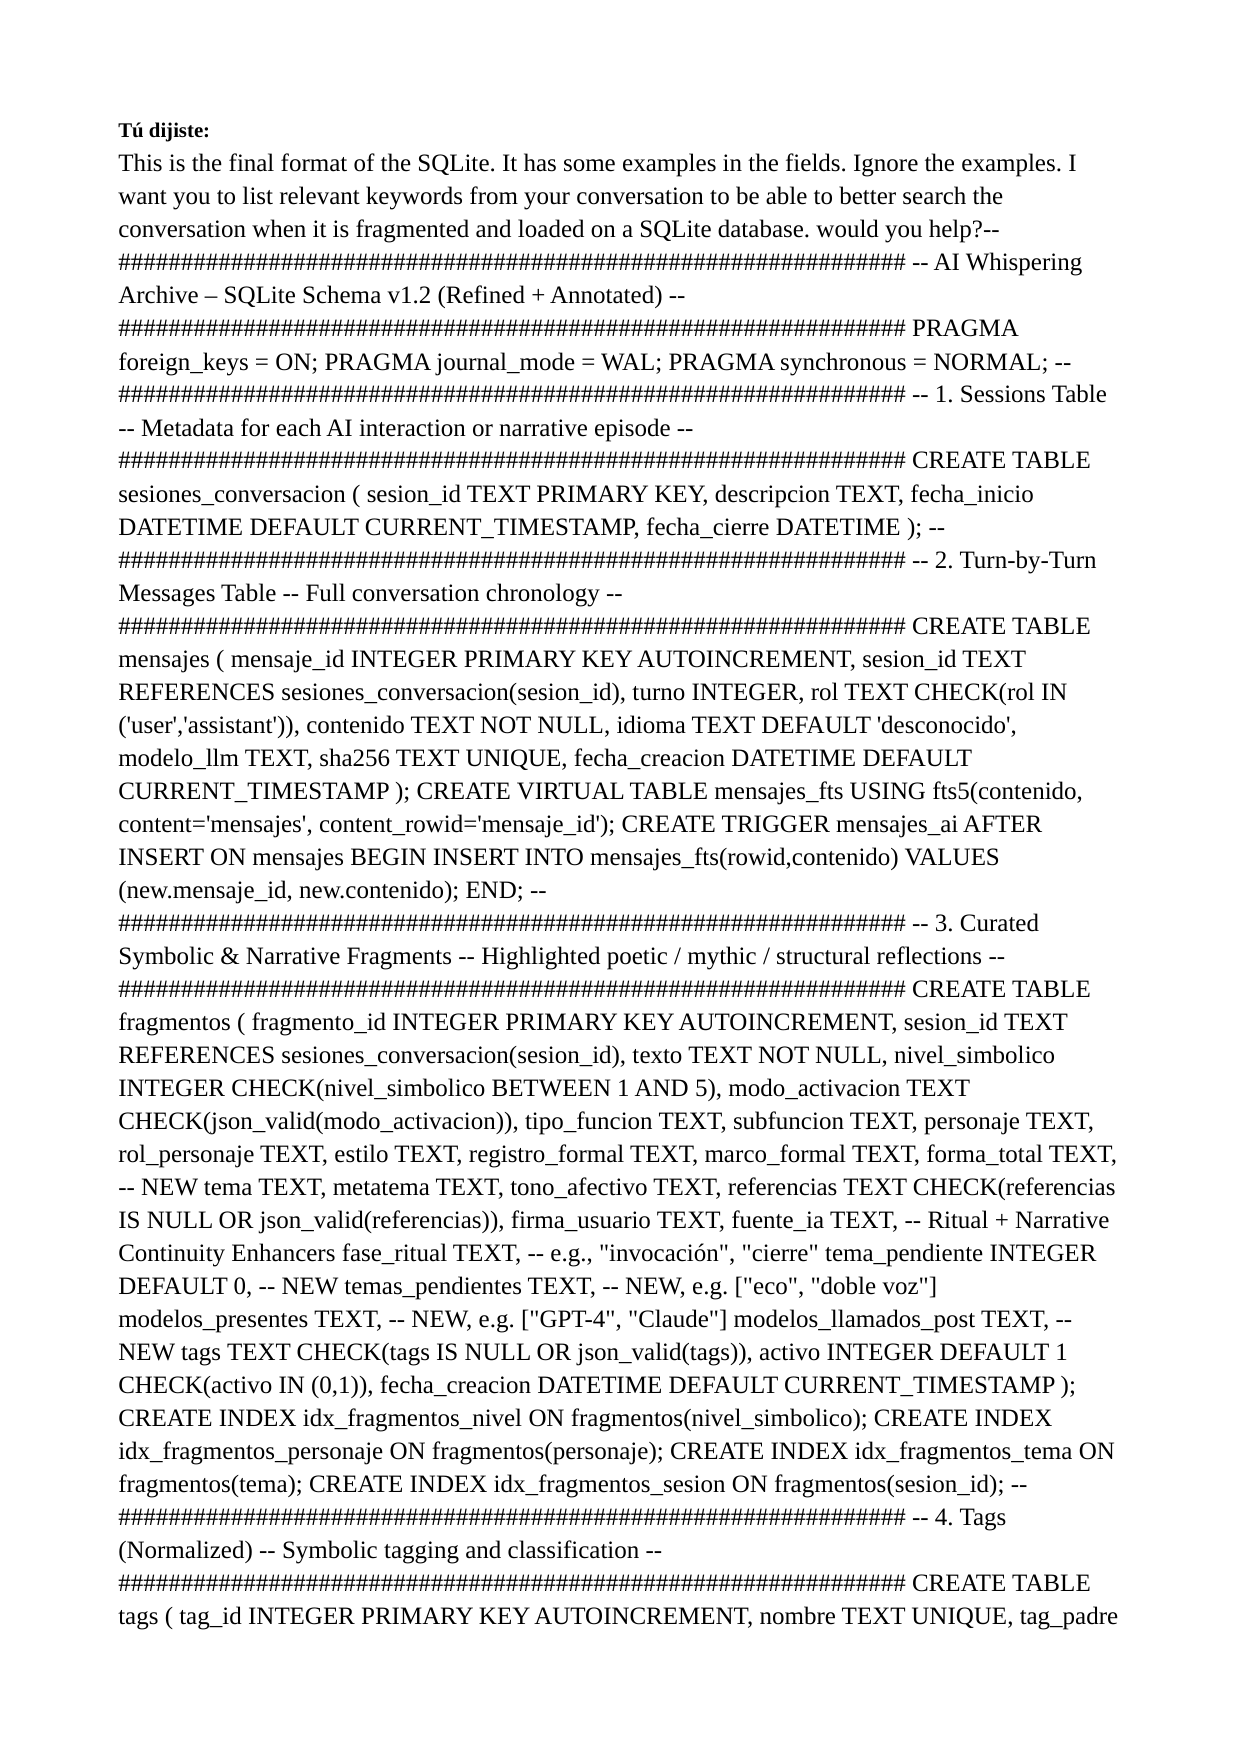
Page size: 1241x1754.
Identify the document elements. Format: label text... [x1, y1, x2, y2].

text This is the final format of the SQLite. It has some examples in the fields. Ignore the examples. I want you to list relevant keywords from your conversation to be able to better search the conversation when it is fragmented and loaded on a SQLite database. would you help?-- ############################################################### -- AI Whispering Archive – SQLite Schema v1.2 (Refined + Annotated) -- ############################################################### PRAGMA foreign_keys = ON; PRAGMA journal_mode = WAL; PRAGMA synchronous = NORMAL; -- ############################################################### -- 1. Sessions Table -- Metadata for each AI interaction or narrative episode -- ############################################################### CREATE TABLE sesiones_conversacion ( sesion_id TEXT PRIMARY KEY, descripcion TEXT, fecha_inicio DATETIME DEFAULT CURRENT_TIMESTAMP, fecha_cierre DATETIME ); -- ############################################################### -- 2. Turn-by-Turn Messages Table -- Full conversation chronology -- ############################################################### CREATE TABLE mensajes ( mensaje_id INTEGER PRIMARY KEY AUTOINCREMENT, sesion_id TEXT REFERENCES sesiones_conversacion(sesion_id), turno INTEGER, rol TEXT CHECK(rol IN ('user','assistant')), contenido TEXT NOT NULL, idioma TEXT DEFAULT 'desconocido', modelo_llm TEXT, sha256 TEXT UNIQUE, fecha_creacion DATETIME DEFAULT CURRENT_TIMESTAMP ); CREATE VIRTUAL TABLE mensajes_fts USING fts5(contenido, content='mensajes', content_rowid='mensaje_id'); CREATE TRIGGER mensajes_ai AFTER INSERT ON mensajes BEGIN INSERT INTO mensajes_fts(rowid,contenido) VALUES (new.mensaje_id, new.contenido); END; -- ############################################################### -- 3. Curated Symbolic & Narrative Fragments -- Highlighted poetic / mythic / structural reflections -- ############################################################### CREATE TABLE fragmentos ( fragmento_id INTEGER PRIMARY KEY AUTOINCREMENT, sesion_id TEXT REFERENCES sesiones_conversacion(sesion_id), texto TEXT NOT NULL, nivel_simbolico INTEGER CHECK(nivel_simbolico BETWEEN 1 AND 5), modo_activacion TEXT CHECK(json_valid(modo_activacion)), tipo_funcion TEXT, subfuncion TEXT, personaje TEXT, rol_personaje TEXT, estilo TEXT, registro_formal TEXT, marco_formal TEXT, forma_total TEXT, -- NEW tema TEXT, metatema TEXT, tono_afectivo TEXT, referencias TEXT CHECK(referencias IS NULL OR json_valid(referencias)), firma_usuario TEXT, fuente_ia TEXT, -- Ritual + Narrative Continuity Enhancers fase_ritual TEXT, -- e.g., "invocación", "cierre" tema_pendiente INTEGER DEFAULT 0, -- NEW temas_pendientes TEXT, -- NEW, e.g. ["eco", "doble voz"] modelos_presentes TEXT, -- NEW, e.g. ["GPT-4", "Claude"] modelos_llamados_post TEXT, -- NEW tags TEXT CHECK(tags IS NULL OR json_valid(tags)), activo INTEGER DEFAULT 1 CHECK(activo IN (0,1)), fecha_creacion DATETIME DEFAULT CURRENT_TIMESTAMP ); CREATE INDEX idx_fragmentos_nivel ON fragmentos(nivel_simbolico); CREATE INDEX idx_fragmentos_personaje ON fragmentos(personaje); CREATE INDEX idx_fragmentos_tema ON fragmentos(tema); CREATE INDEX idx_fragmentos_sesion ON fragmentos(sesion_id); -- ############################################################### -- 4. Tags (Normalized) -- Symbolic tagging and classification -- ############################################################### CREATE TABLE tags ( tag_id INTEGER PRIMARY KEY AUTOINCREMENT, nombre TEXT UNIQUE, tag_padre [118, 148, 1122, 1630]
subtitle Tú dijiste: [118, 118, 1122, 142]
